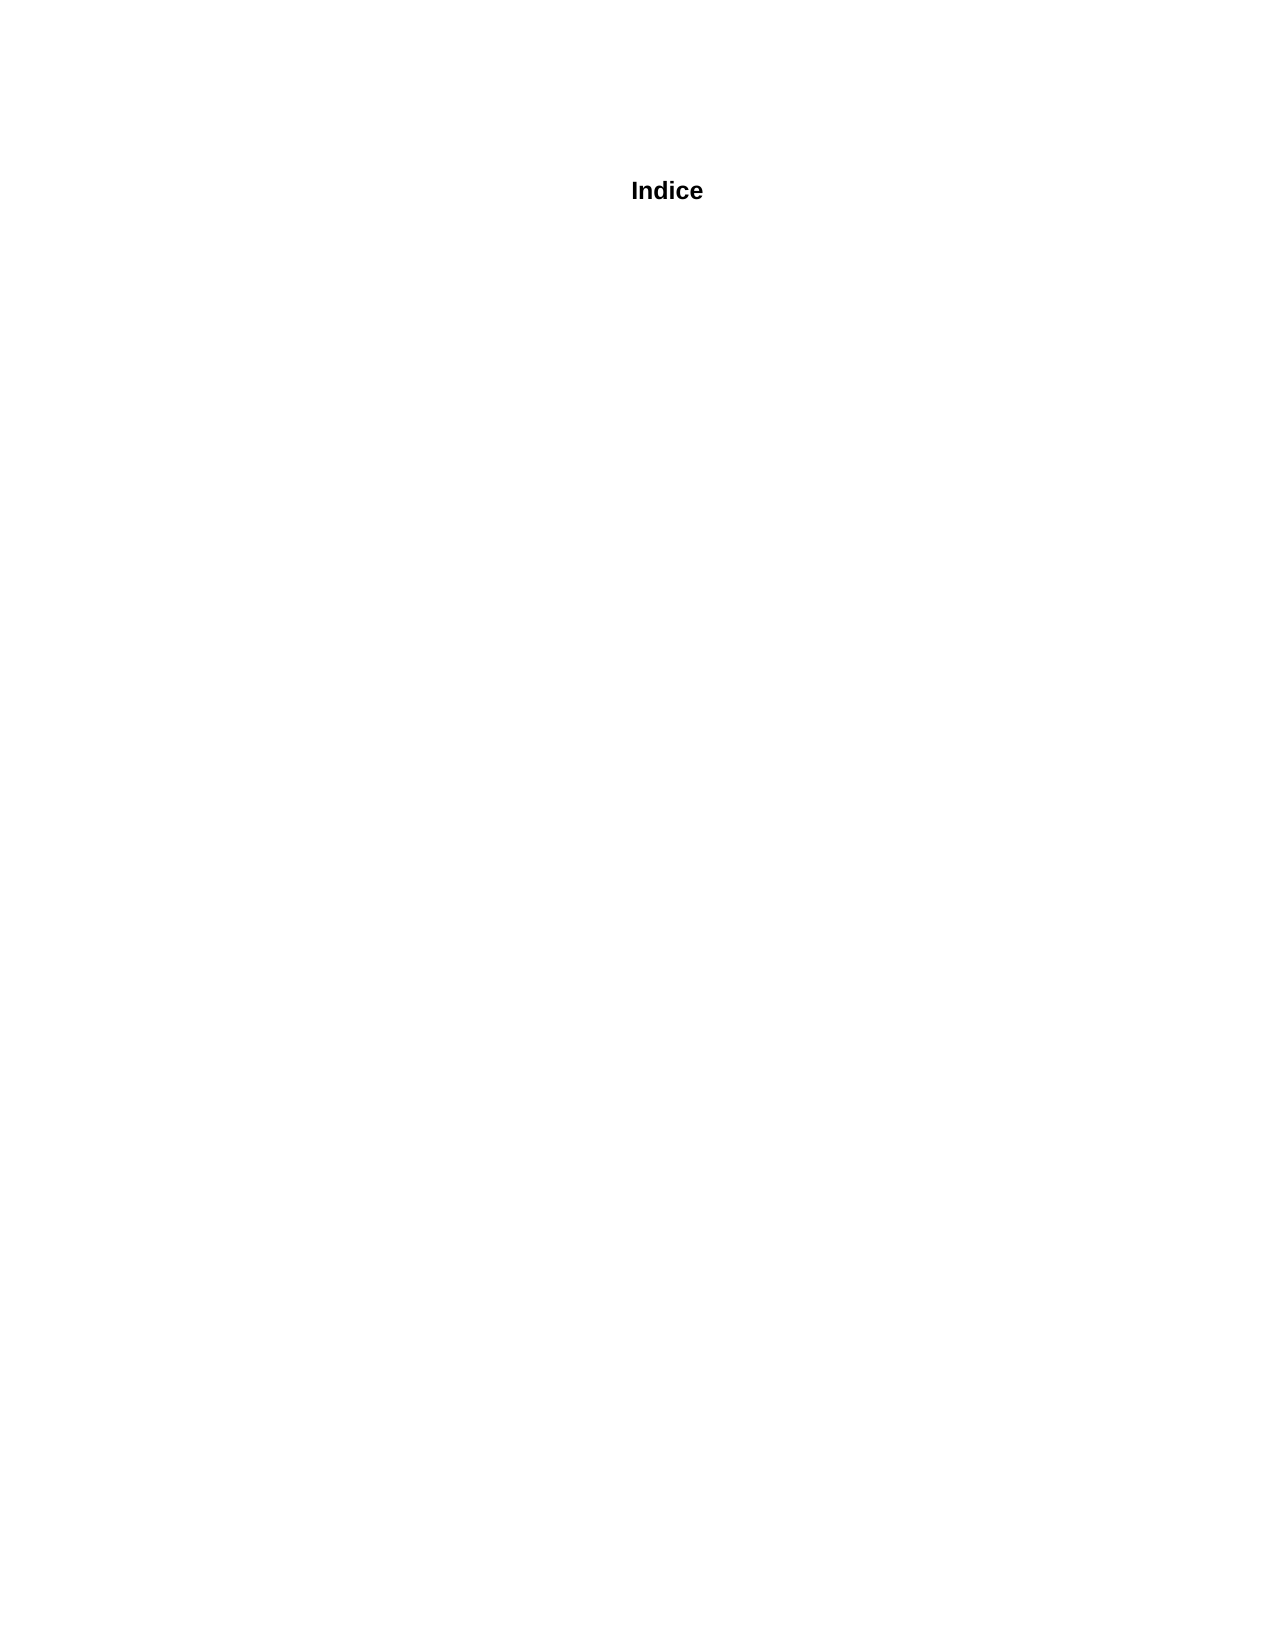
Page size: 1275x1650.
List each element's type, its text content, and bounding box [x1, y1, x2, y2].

text Indice [207, 177, 1127, 205]
